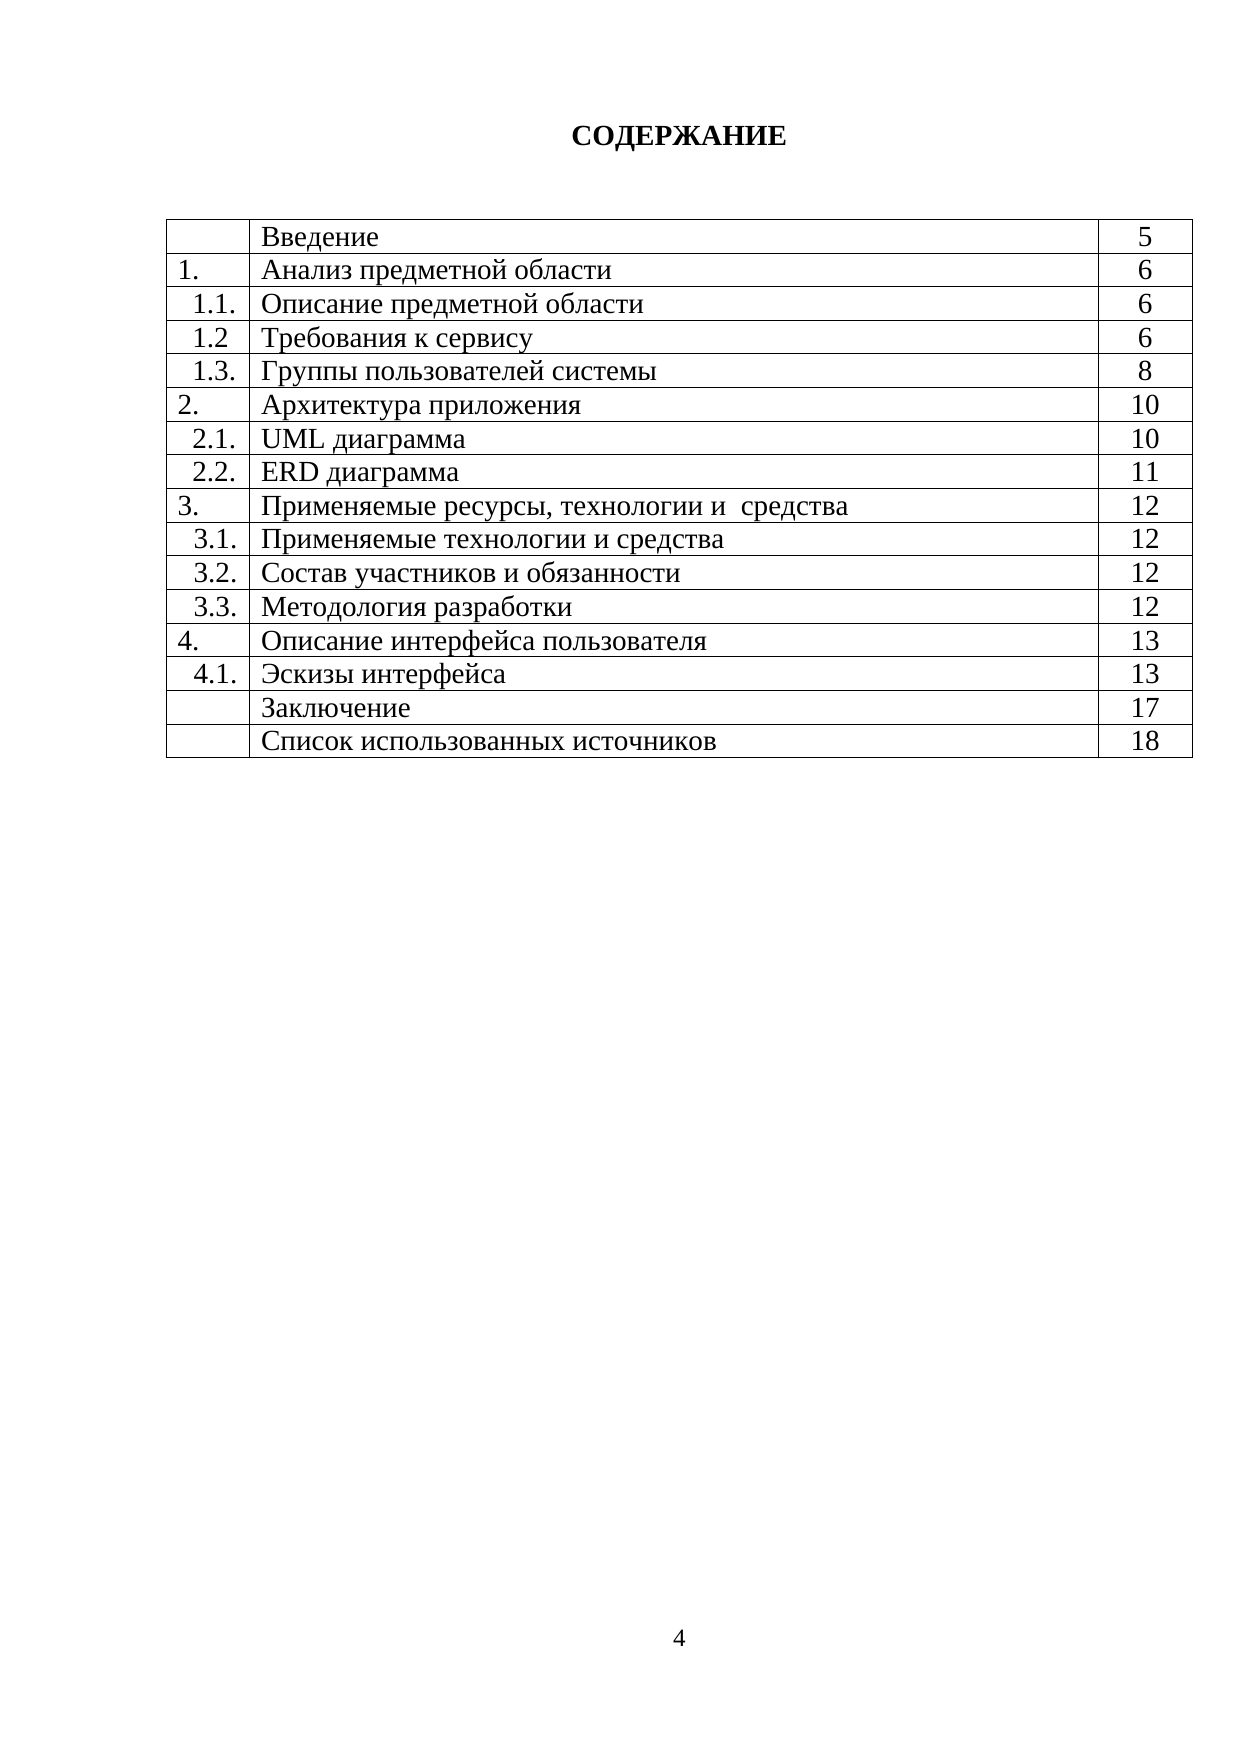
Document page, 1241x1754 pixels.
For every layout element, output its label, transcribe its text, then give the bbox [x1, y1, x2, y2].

table_header [167, 220, 249, 252]
table_cell Описание интерфейса пользователя [250, 624, 1098, 656]
table_cell 3.1. [167, 523, 249, 555]
table_cell 4.1. [167, 657, 249, 690]
table_cell Методология разработки [250, 590, 1098, 622]
table_cell 6 [1099, 287, 1192, 320]
table_cell Описание предметной области [250, 287, 1098, 320]
table_cell 3.3. [167, 590, 249, 622]
table_cell Требования к сервису [250, 321, 1098, 353]
table_cell 12 [1099, 556, 1192, 589]
table_cell 11 [1099, 455, 1192, 488]
table_cell Анализ предметной области [250, 254, 1098, 286]
table_cell 13 [1099, 624, 1192, 656]
table_cell [167, 725, 249, 757]
table_header 5 [1099, 220, 1192, 252]
table_cell 1.2 [167, 321, 249, 353]
table_cell 12 [1099, 523, 1192, 555]
table_cell 13 [1099, 657, 1192, 690]
table_cell 12 [1099, 489, 1192, 522]
table_cell 2.1. [167, 422, 249, 454]
table_cell 18 [1099, 725, 1192, 757]
table_cell 17 [1099, 691, 1192, 723]
table_cell 6 [1099, 321, 1192, 353]
table_cell 10 [1099, 422, 1192, 454]
table_cell 10 [1099, 388, 1192, 421]
table_cell 1. [167, 254, 249, 286]
table_cell Применяемые технологии и средства [250, 523, 1098, 555]
table_cell [167, 691, 249, 723]
table_cell 1.1. [167, 287, 249, 320]
table_cell Состав участников и обязанности [250, 556, 1098, 589]
table_cell 3.2. [167, 556, 249, 589]
table_cell UML диаграмма [250, 422, 1098, 454]
table_cell ERD диаграмма [250, 455, 1098, 488]
table_cell 12 [1099, 590, 1192, 622]
table_cell 3. [167, 489, 249, 522]
table_cell Эскизы интерфейса [250, 657, 1098, 690]
text содержание [177, 118, 1181, 152]
table_cell Заключение [250, 691, 1098, 723]
table_cell Список использованных источников [250, 725, 1098, 757]
table_cell 2.2. [167, 455, 249, 488]
table_cell Архитектура приложения [250, 388, 1098, 421]
table_cell 4. [167, 624, 249, 656]
table_cell 6 [1099, 254, 1192, 286]
table_cell Применяемые ресурсы, технологии и средства [250, 489, 1098, 522]
table_cell 1.3. [167, 354, 249, 387]
table_cell Группы пользователей системы [250, 354, 1098, 387]
table_header Введение [250, 220, 1098, 252]
table_cell 2. [167, 388, 249, 421]
table_cell 8 [1099, 354, 1192, 387]
